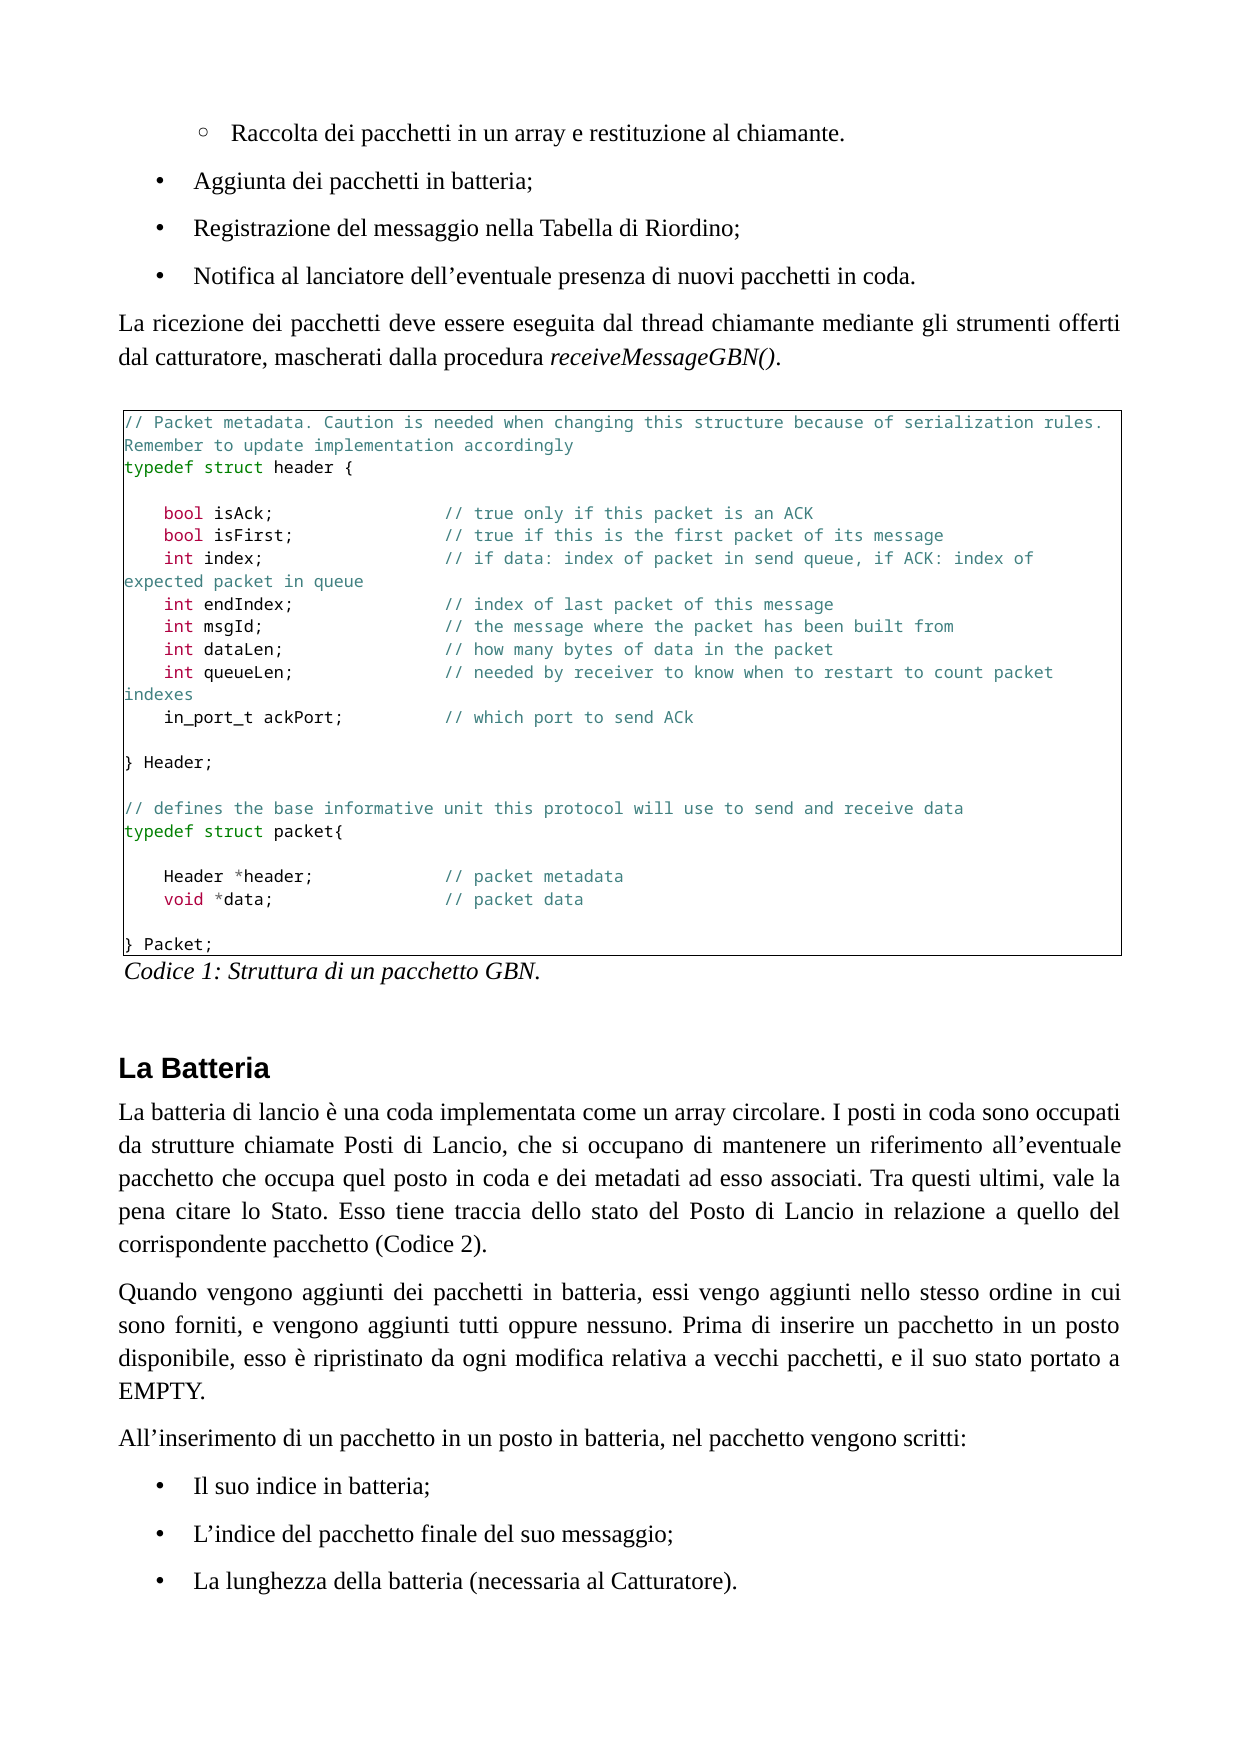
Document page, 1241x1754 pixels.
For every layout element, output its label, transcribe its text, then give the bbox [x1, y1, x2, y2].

text La batteria di lancio è una coda implementata come un array circolare. I posti in coda sono occupati da strutture chiamate Posti di Lancio, che si occupano di mantenere un riferimento all’eventuale pacchetto che occupa quel posto in coda e dei metadati ad esso associati. Tra questi ultimi, vale la pena citare lo Stato. Esso tiene traccia dello stato del Posto di Lancio in relazione a quello del corrispondente pacchetto (Codice 2). [118, 1097, 1122, 1258]
list Il suo indice in batteria; [156, 1471, 1122, 1500]
subtitle La Batteria [118, 1051, 1122, 1085]
text Codice 1: Struttura di un pacchetto GBN. [124, 956, 1121, 984]
text La ricezione dei pacchetti deve essere eseguita dal thread chiamante mediante gli strumenti offerti dal catturatore, mascherati dalla procedura receiveMessageGBN(). [118, 308, 1122, 370]
list Registrazione del messaggio nella Tabella di Riordino; [156, 213, 1122, 242]
list L’indice del pacchetto finale del suo messaggio; [156, 1519, 1122, 1547]
list Aggiunta dei pacchetti in batteria; [156, 166, 1122, 194]
text Codice 1: Struttura di un pacchetto GBN. [124, 423, 1121, 955]
text All’inserimento di un pacchetto in un posto in batteria, nel pacchetto vengono scritti: [118, 1423, 1122, 1452]
list Raccolta dei pacchetti in un array e restituzione al chiamante. [193, 118, 1122, 147]
list La lunghezza della batteria (necessaria al Catturatore). [156, 1566, 1122, 1595]
text Quando vengono aggiunti dei pacchetti in batteria, essi vengo aggiunti nello stesso ordine in cui sono forniti, e vengono aggiunti tutti oppure nessuno. Prima di inserire un pacchetto in un posto disponibile, esso è ripristinato da ogni modifica relativa a vecchi pacchetti, e il suo stato portato a EMPTY. [118, 1277, 1122, 1405]
list Notifica al lanciatore dell’eventuale presenza di nuovi pacchetti in coda. [156, 261, 1122, 290]
